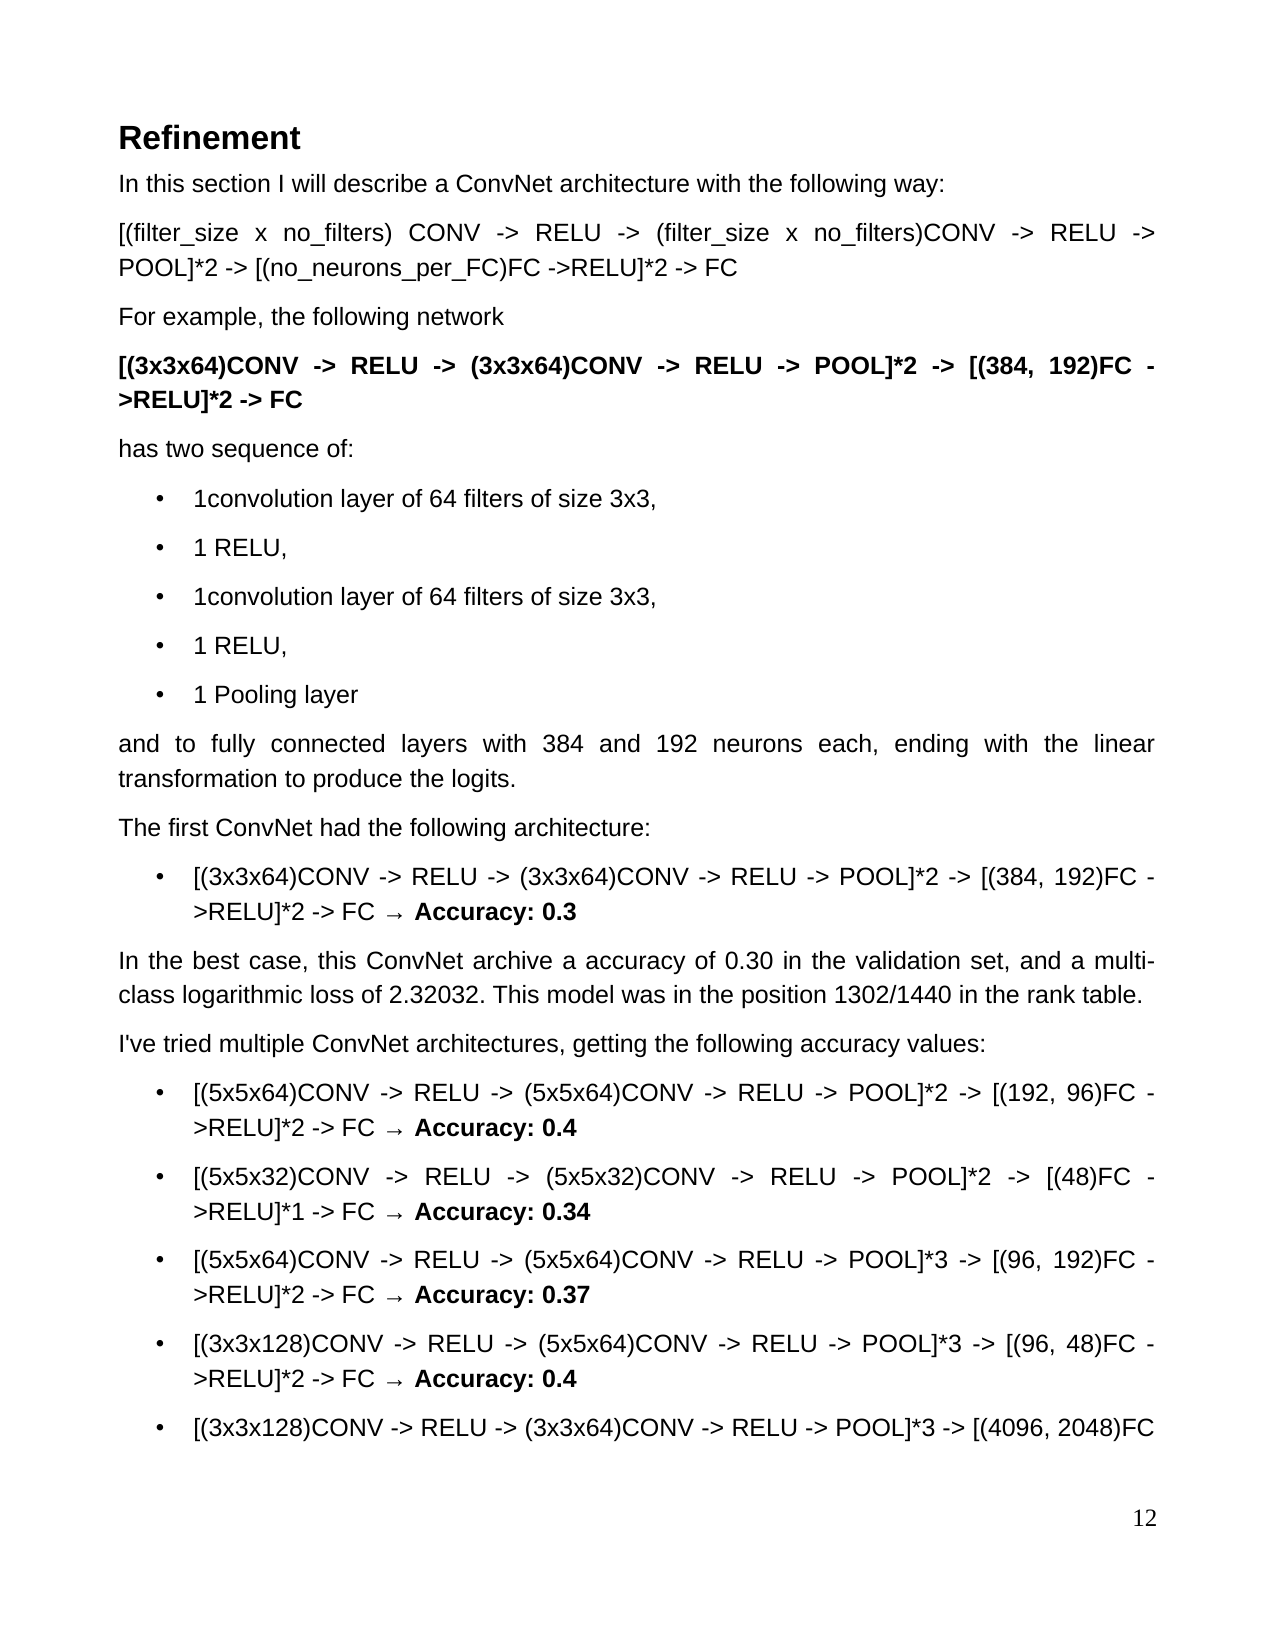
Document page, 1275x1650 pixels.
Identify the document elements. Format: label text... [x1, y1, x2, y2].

text I've tried multiple ConvNet architectures, getting the following accuracy values: [118, 1029, 1157, 1058]
list 1convolution layer of 64 filters of size 3x3, [156, 483, 1157, 512]
list [(3x3x64)CONV -> RELU -> (3x3x64)CONV -> RELU -> POOL]*2 -> [(384, 192)FC ->RELU]*2 -> FC → Accuracy: 0.3 [156, 862, 1157, 925]
text has two sequence of: [118, 434, 1157, 463]
list 1 Pooling layer [156, 680, 1157, 709]
list 1convolution layer of 64 filters of size 3x3, [156, 582, 1157, 611]
text The first ConvNet had the following architecture: [118, 813, 1157, 842]
text [(3x3x64)CONV -> RELU -> (3x3x64)CONV -> RELU -> POOL]*2 -> [(384, 192)FC ->RELU]*2 -> FC [118, 351, 1157, 414]
list 1 RELU, [156, 533, 1157, 562]
text In the best case, this ConvNet archive a accuracy of 0.30 in the validation set, and a multi-class logarithmic loss of 2.32032. This model was in the position 1302/1440 in the rank table. [118, 946, 1157, 1009]
text and to fully connected layers with 384 and 192 neurons each, ending with the linear transformation to produce the logits. [118, 729, 1157, 793]
list [(5x5x64)CONV -> RELU -> (5x5x64)CONV -> RELU -> POOL]*3 -> [(96, 192)FC ->RELU]*2 -> FC → Accuracy: 0.37 [156, 1246, 1157, 1309]
list [(5x5x64)CONV -> RELU -> (5x5x64)CONV -> RELU -> POOL]*2 -> [(192, 96)FC ->RELU]*2 -> FC → Accuracy: 0.4 [156, 1078, 1157, 1142]
subtitle Refinement [118, 118, 1157, 157]
list [(3x3x128)CONV -> RELU -> (3x3x64)CONV -> RELU -> POOL]*3 -> [(4096, 2048)FC [156, 1413, 1157, 1442]
text For example, the following network [118, 302, 1157, 331]
list [(5x5x32)CONV -> RELU -> (5x5x32)CONV -> RELU -> POOL]*2 -> [(48)FC ->RELU]*1 -> FC → Accuracy: 0.34 [156, 1162, 1157, 1225]
text In this section I will describe a ConvNet architecture with the following way: [118, 169, 1157, 198]
list 1 RELU, [156, 631, 1157, 660]
text [(filter_size x no_filters) CONV -> RELU -> (filter_size x no_filters)CONV -> RELU -> POOL]*2 -> [(no_neurons_per_FC)FC ->RELU]*2 -> FC [118, 218, 1157, 282]
list [(3x3x128)CONV -> RELU -> (5x5x64)CONV -> RELU -> POOL]*3 -> [(96, 48)FC ->RELU]*2 -> FC → Accuracy: 0.4 [156, 1329, 1157, 1392]
